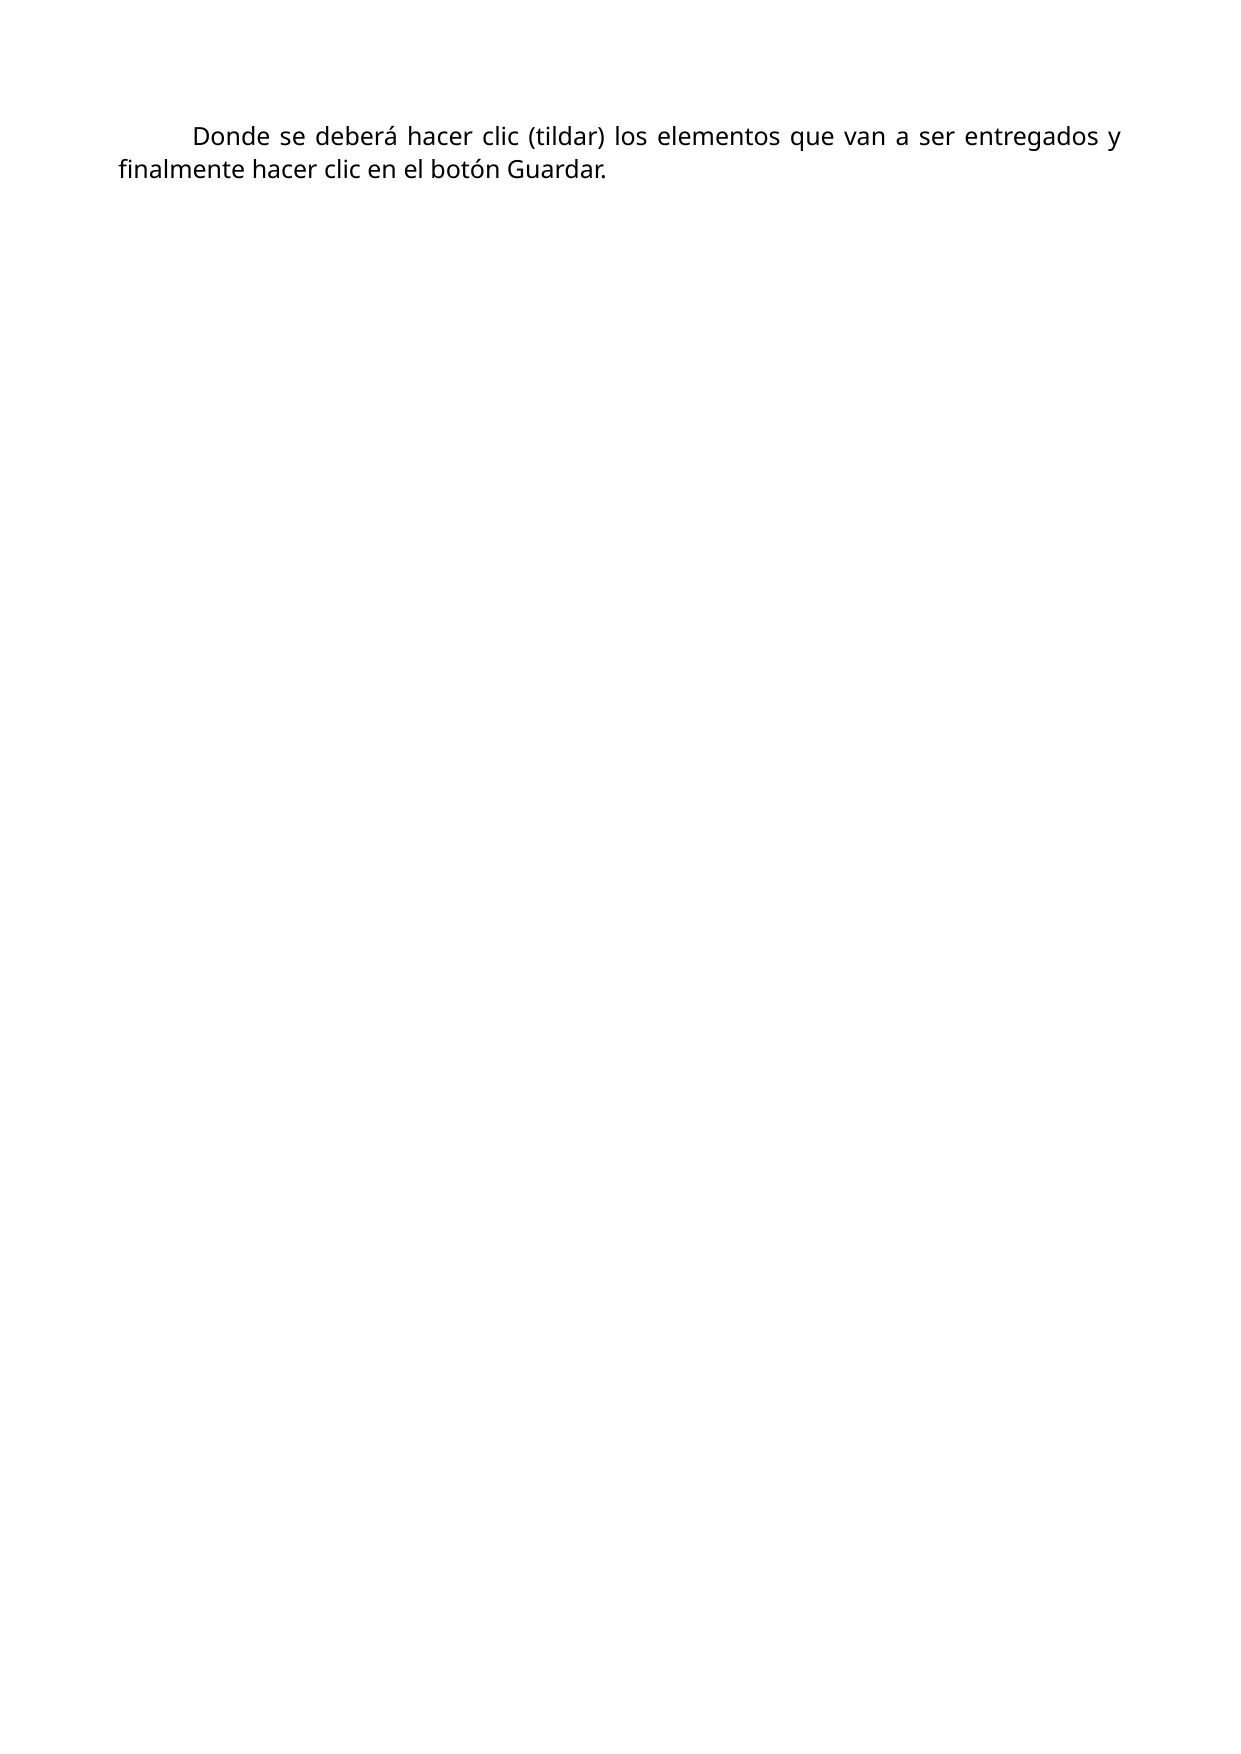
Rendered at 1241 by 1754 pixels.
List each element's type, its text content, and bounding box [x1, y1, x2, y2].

text Donde se deberá hacer clic (tildar) los elementos que van a ser entregados y finalmente hacer clic en el botón Guardar. [118, 118, 1122, 186]
